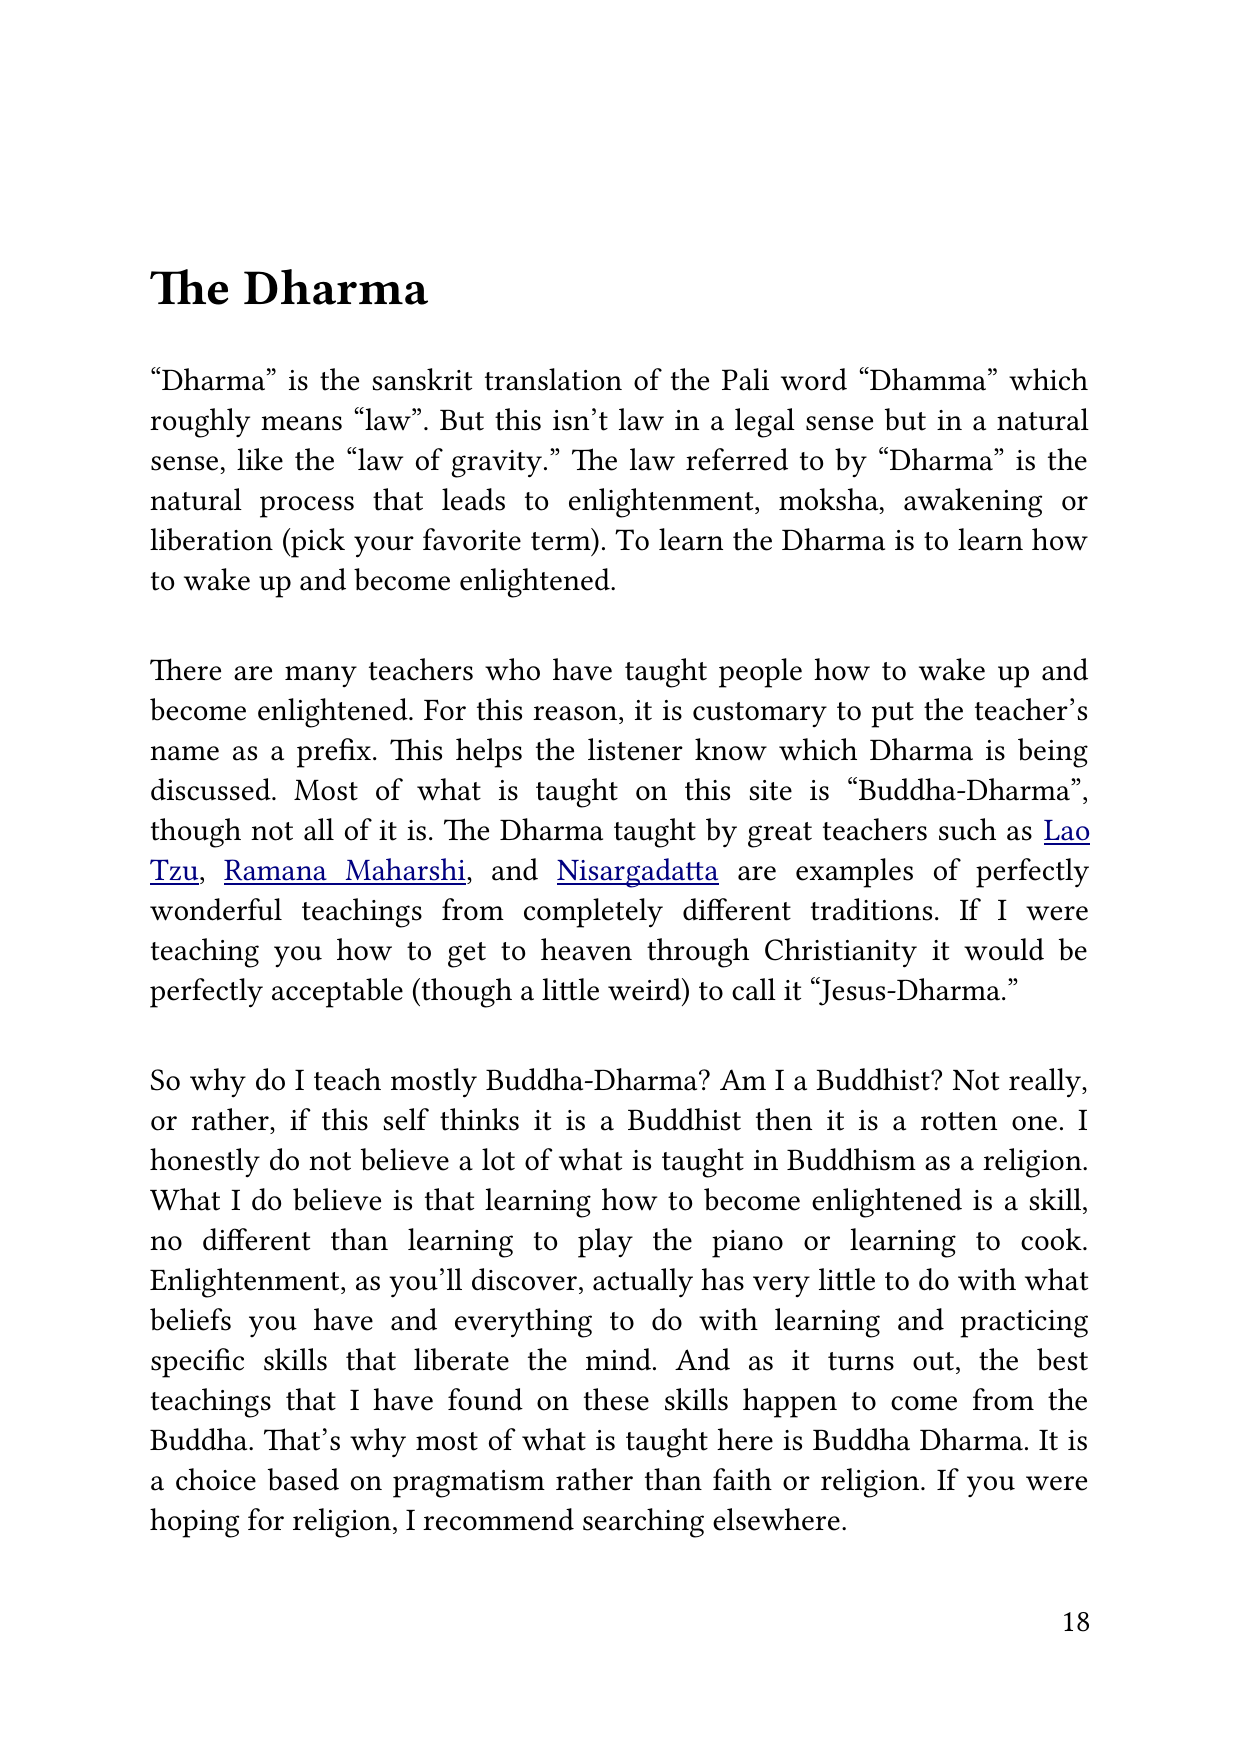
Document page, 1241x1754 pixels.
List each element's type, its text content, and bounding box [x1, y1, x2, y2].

text “Dharma” is the sanskrit translation of the Pali word “Dhamma” which roughly means “law”. But this isn’t law in a legal sense but in a natural sense, like the “law of gravity.” The law referred to by “Dharma” is the natural process that leads to enlightenment, moksha, awakening or liberation (pick your favorite term). To learn the Dharma is to learn how to wake up and become enlightened. [150, 358, 1090, 598]
text There are many teachers who have taught people how to wake up and become enlightened. For this reason, it is customary to put the teacher’s name as a prefix. This helps the listener know which Dharma is being discussed. Most of what is taught on this site is “Buddha-Dharma”, though not all of it is. The Dharma taught by great teachers such as Lao Tzu, Ramana Maharshi, and Nisargadatta are examples of perfectly wonderful teachings from completely different traditions. If I were teaching you how to get to heaven through Christianity it would be perfectly acceptable (though a little weird) to call it “Jesus-Dharma.” [150, 648, 1090, 1008]
text So why do I teach mostly Buddha-Dharma? Am I a Buddhist? Not really, or rather, if this self thinks it is a Buddhist then it is a rotten one. I honestly do not believe a lot of what is taught in Buddhism as a religion. What I do believe is that learning how to become enlightened is a skill, no different than learning to play the piano or learning to cook. Enlightenment, as you’ll discover, actually has very little to do with what beliefs you have and everything to do with learning and practicing specific skills that liberate the mind. And as it turns out, the best teachings that I have found on these skills happen to come from the Buddha. That’s why most of what is taught here is Buddha Dharma. It is a choice based on pragmatism rather than faith or religion. If you were hoping for religion, I recommend searching elsewhere. [150, 1058, 1090, 1538]
subtitle The Dharma [150, 257, 1090, 317]
